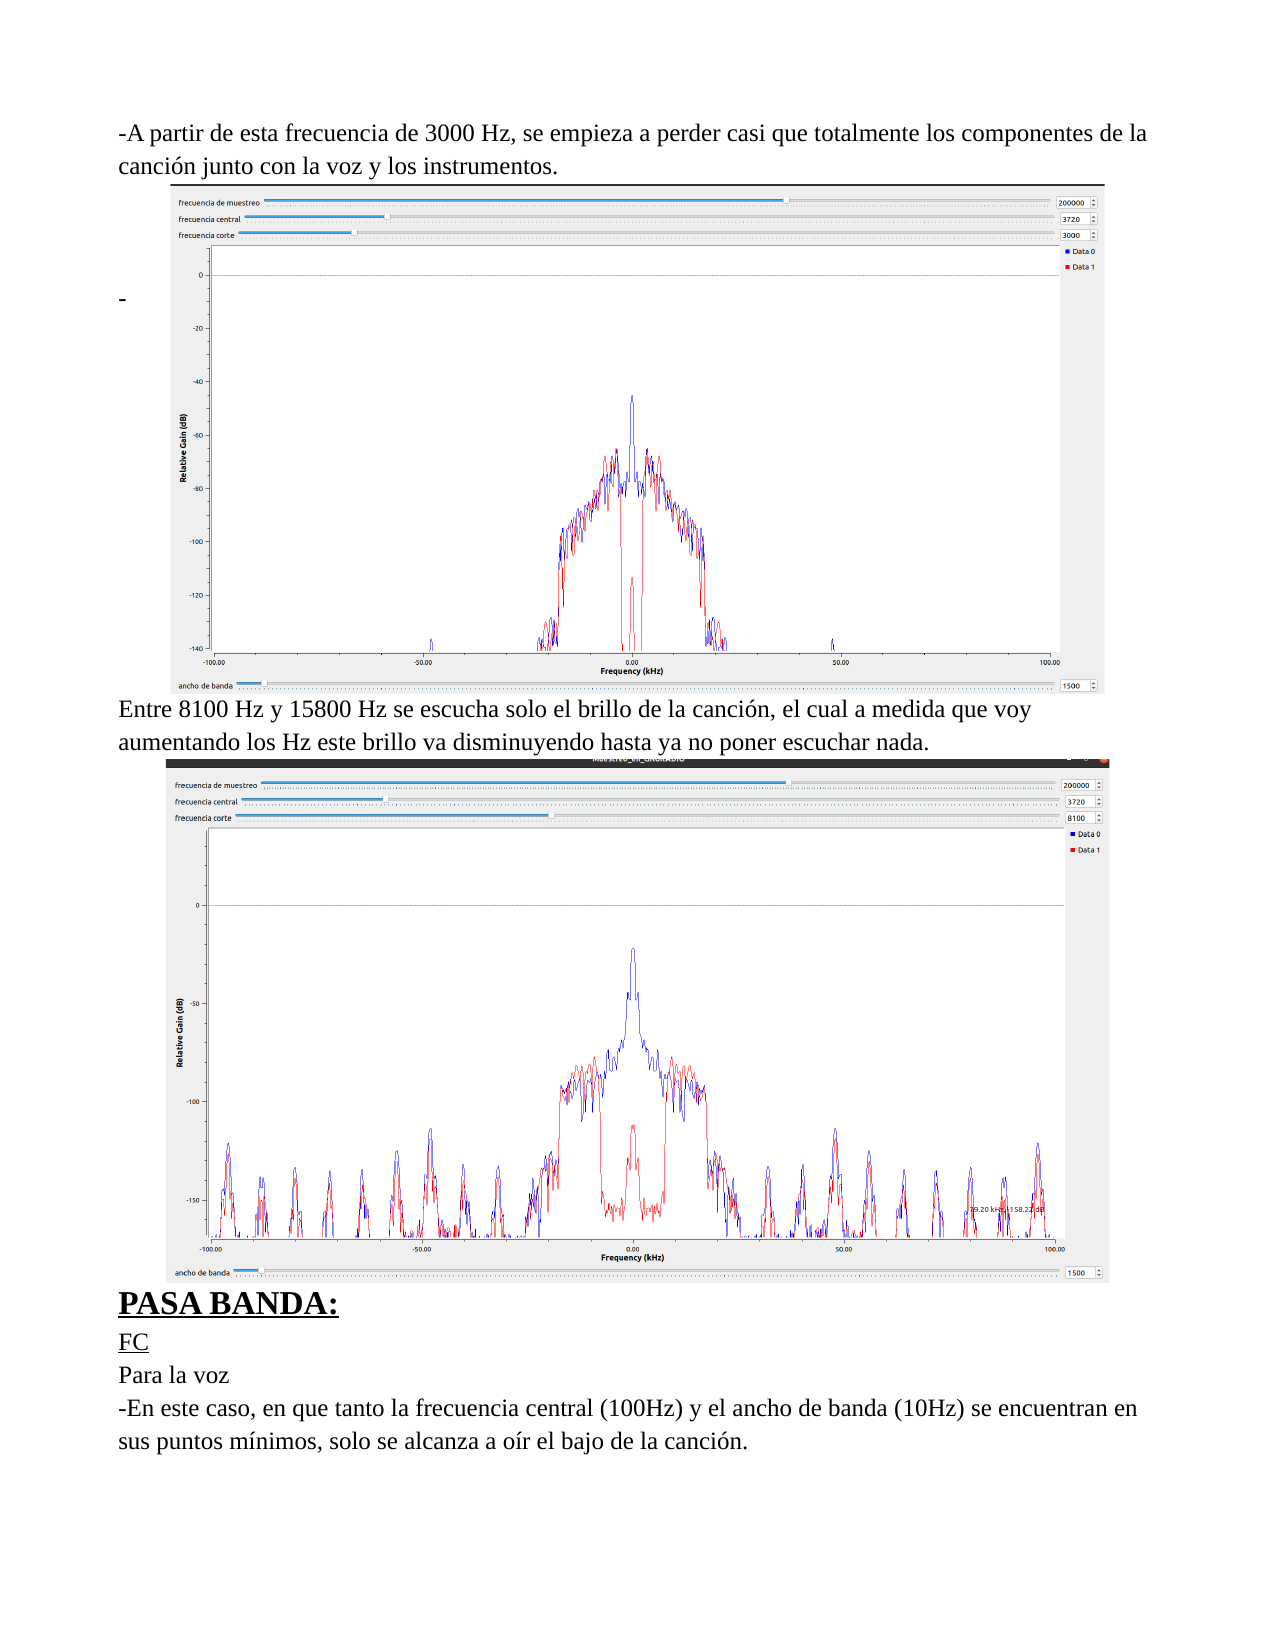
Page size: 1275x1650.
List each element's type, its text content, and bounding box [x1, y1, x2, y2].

text -En este caso, en que tanto la frecuencia central (100Hz) y el ancho de banda (10Hz) se encuentran en sus puntos mínimos, solo se alcanza a oír el bajo de la canción. [118, 1393, 1157, 1455]
text Para la voz [118, 1360, 1157, 1389]
text -A partir de esta frecuencia de 3000 Hz, se empieza a perder casi que totalmente los componentes de la canción junto con la voz y los instrumentos. [118, 118, 1157, 180]
text PASA BANDA: [118, 892, 1157, 1321]
text -Entre 8100 Hz y 15800 Hz se escucha solo el brillo de la canción, el cual a medida que voy aumentando los Hz este brillo va disminuyendo hasta ya no poner escuchar nada. [118, 283, 1157, 755]
text FC [118, 1327, 1157, 1356]
